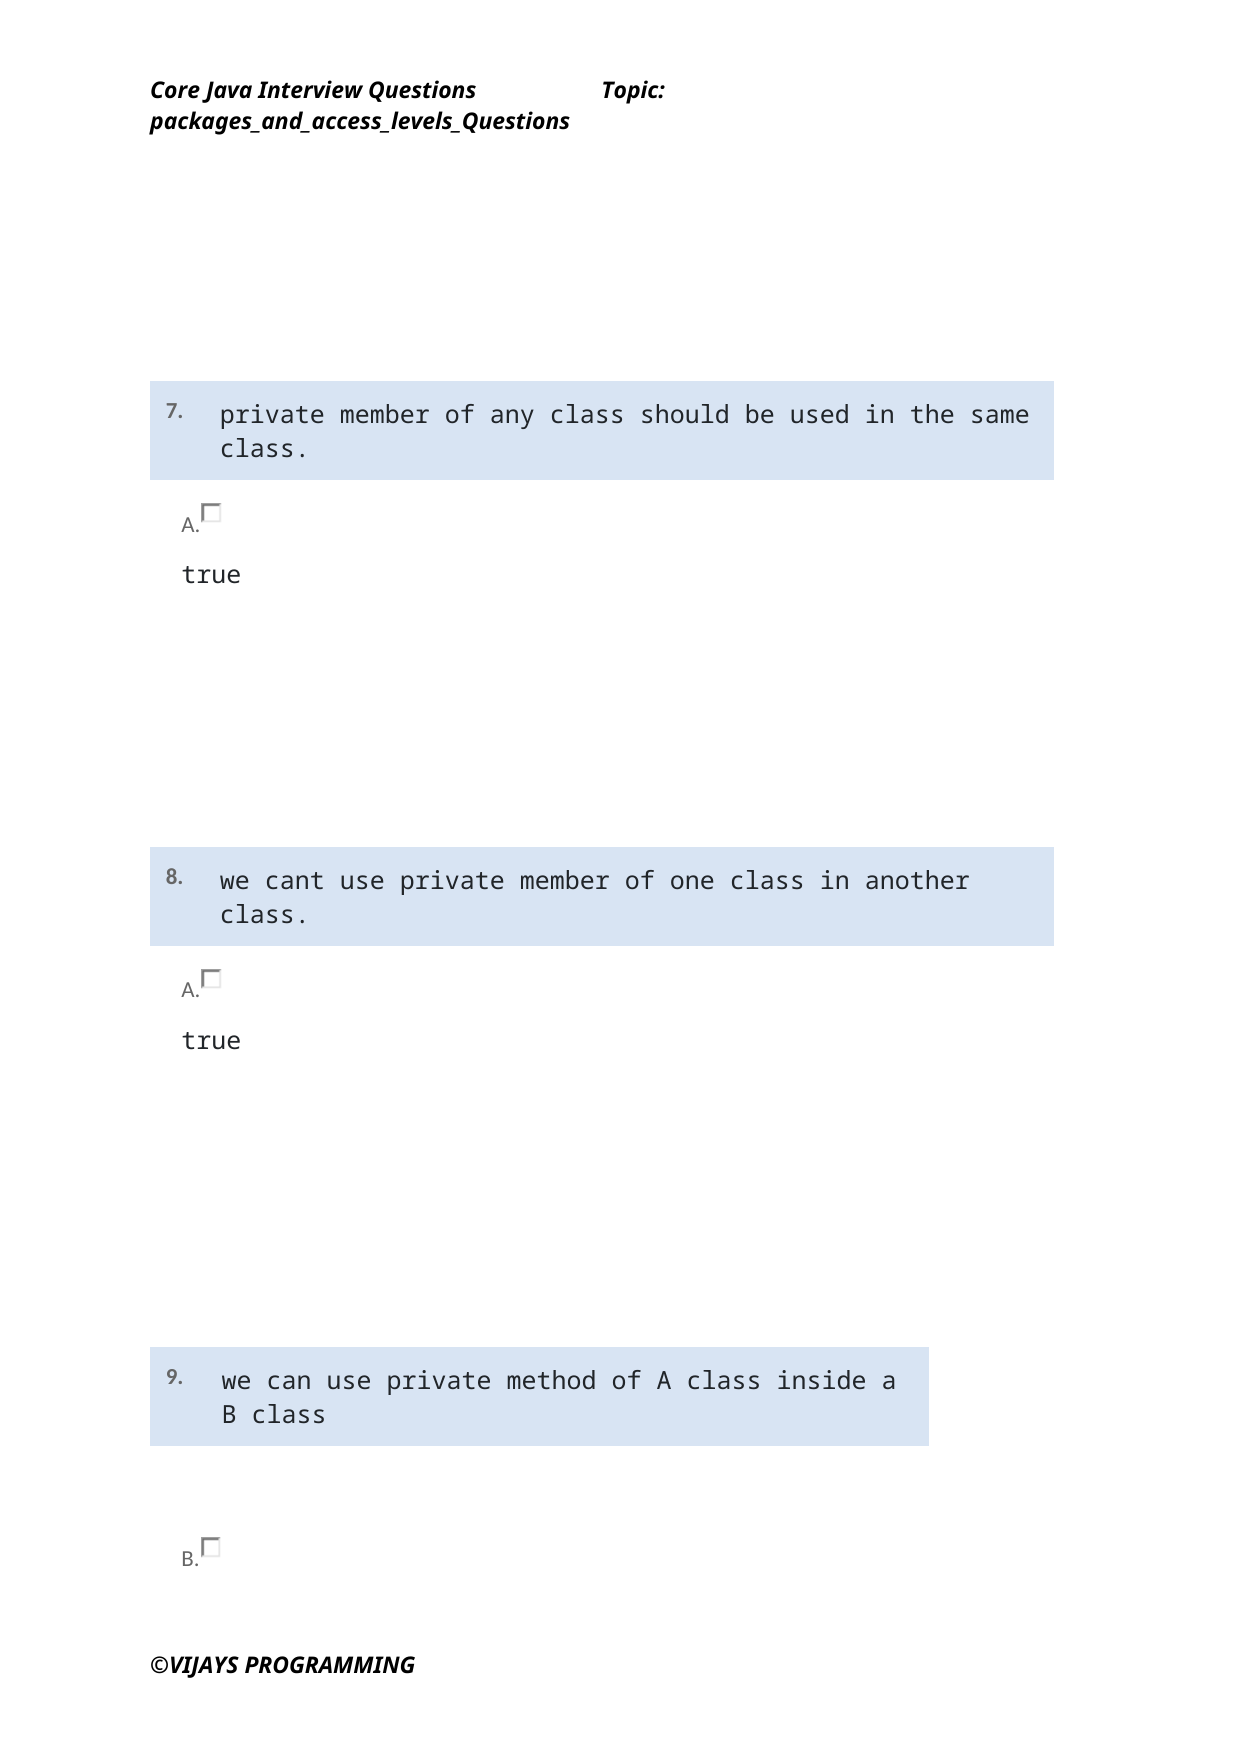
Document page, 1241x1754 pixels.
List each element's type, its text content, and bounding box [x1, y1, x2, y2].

table_header A. true [181, 962, 250, 1159]
table_header [1060, 1347, 1090, 1446]
table_header 9. [150, 1347, 206, 1446]
table_header A. true [181, 496, 250, 693]
table_cell [150, 311, 1090, 381]
table_header [181, 1159, 264, 1261]
table_header [181, 1462, 250, 1530]
table_header B. [181, 1530, 264, 1572]
table_cell [150, 1277, 1090, 1347]
table_cell [1054, 847, 1090, 946]
table_cell [150, 777, 1090, 847]
table_header private member of any class should be used in the same class. [204, 381, 1054, 480]
table_cell [150, 150, 1090, 311]
table_header [181, 166, 264, 200]
table_cell [150, 480, 1090, 777]
table_header [181, 693, 264, 761]
table_cell 8. [150, 847, 204, 946]
table_cell we cant use private member of one class in another class. [204, 847, 1054, 946]
table_header 7. [150, 381, 204, 480]
table_header [929, 1347, 1060, 1446]
table_header [1054, 381, 1090, 480]
table_cell [150, 946, 1090, 1277]
table_cell [150, 1446, 1090, 1587]
table_header we can use private method of A class inside a B class [206, 1347, 929, 1446]
